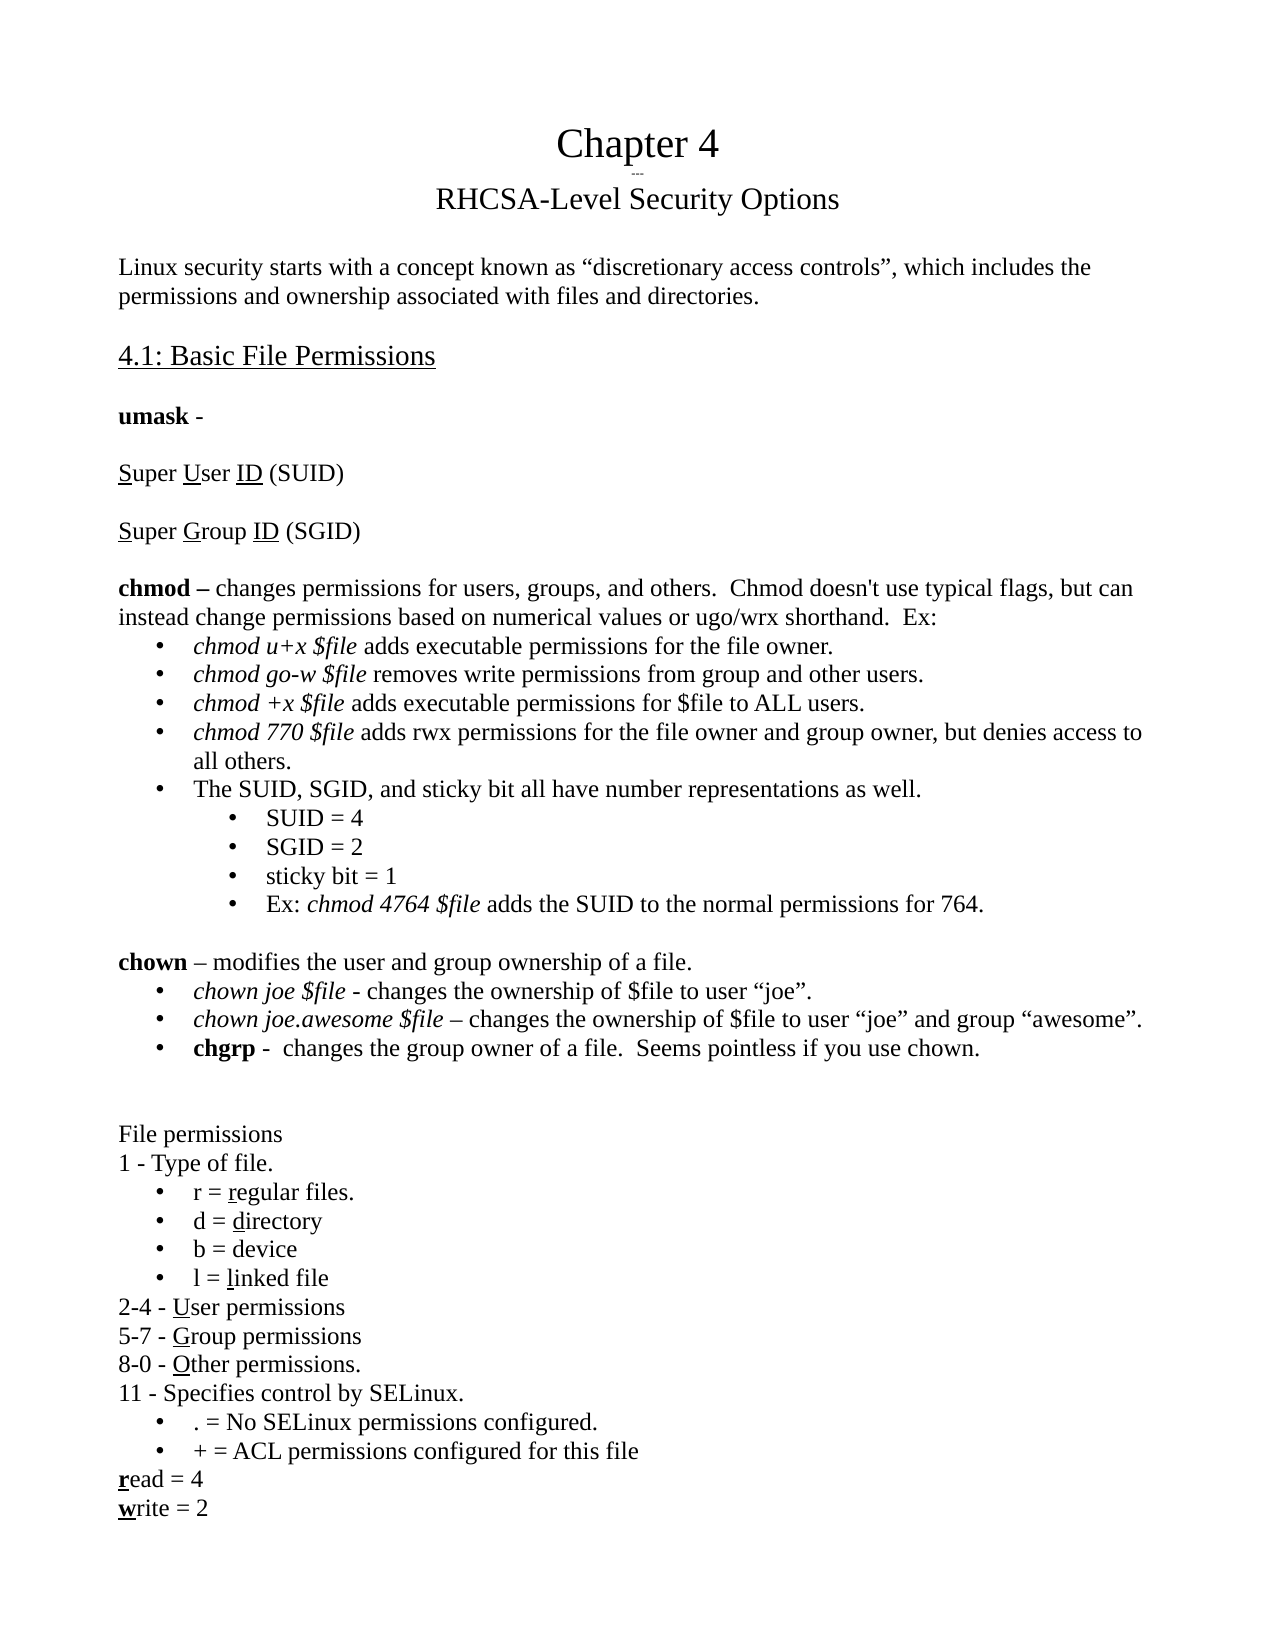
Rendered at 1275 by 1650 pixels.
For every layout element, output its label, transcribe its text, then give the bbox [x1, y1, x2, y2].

list d = directory [156, 1206, 1157, 1234]
text RHCSA-Level Security Options [118, 180, 1157, 252]
list chmod +x $file adds executable permissions for $file to ALL users. [156, 688, 1157, 717]
list 4.1: Basic File Permissions [118, 338, 1157, 372]
text 8-0 - Other permissions. [118, 1349, 1157, 1378]
list chmod 770 $file adds rwx permissions for the file owner and group owner, but denies access to all others. [156, 717, 1157, 774]
list Ex: chmod 4764 $file adds the SUID to the normal permissions for 764. [228, 889, 1157, 918]
text --- [118, 166, 1157, 180]
text 1 - Type of file. [118, 1148, 1157, 1177]
list SUID = 4 [228, 803, 1157, 832]
text Super User ID (SUID) [118, 458, 1157, 487]
text 11 - Specifies control by SELinux. [118, 1378, 1157, 1407]
text write = 2 [118, 1493, 1157, 1522]
list chmod u+x $file adds executable permissions for the file owner. [156, 631, 1157, 659]
list sticky bit = 1 [228, 861, 1157, 889]
text umask - [118, 401, 1157, 429]
text read = 4 [118, 1464, 1157, 1493]
list chown joe.awesome $file – changes the ownership of $file to user “joe” and group “awesome”. [156, 1004, 1157, 1033]
text Linux security starts with a concept known as “discretionary access controls”, which includes the permissions and ownership associated with files and directories. [118, 252, 1157, 310]
list l = linked file [156, 1263, 1157, 1292]
text File permissions [118, 1119, 1157, 1148]
text 5-7 - Group permissions [118, 1321, 1157, 1349]
list r = regular files. [156, 1177, 1157, 1206]
text chmod – changes permissions for users, groups, and others. Chmod doesn't use typical flags, but can instead change permissions based on numerical values or ugo/wrx shorthand. Ex: [118, 573, 1157, 631]
text 2-4 - User permissions [118, 1292, 1157, 1321]
list SGID = 2 [228, 832, 1157, 861]
list b = device [156, 1234, 1157, 1263]
list chmod go-w $file removes write permissions from group and other users. [156, 659, 1157, 688]
text Chapter 4 [118, 118, 1157, 166]
list chgrp - changes the group owner of a file. Seems pointless if you use chown. [156, 1033, 1157, 1062]
list + = ACL permissions configured for this file [156, 1436, 1157, 1464]
list The SUID, SGID, and sticky bit all have number representations as well. [156, 774, 1157, 803]
text Super Group ID (SGID) [118, 516, 1157, 544]
text chown – modifies the user and group ownership of a file. [118, 947, 1157, 976]
list chown joe $file - changes the ownership of $file to user “joe”. [156, 976, 1157, 1004]
list . = No SELinux permissions configured. [156, 1407, 1157, 1436]
